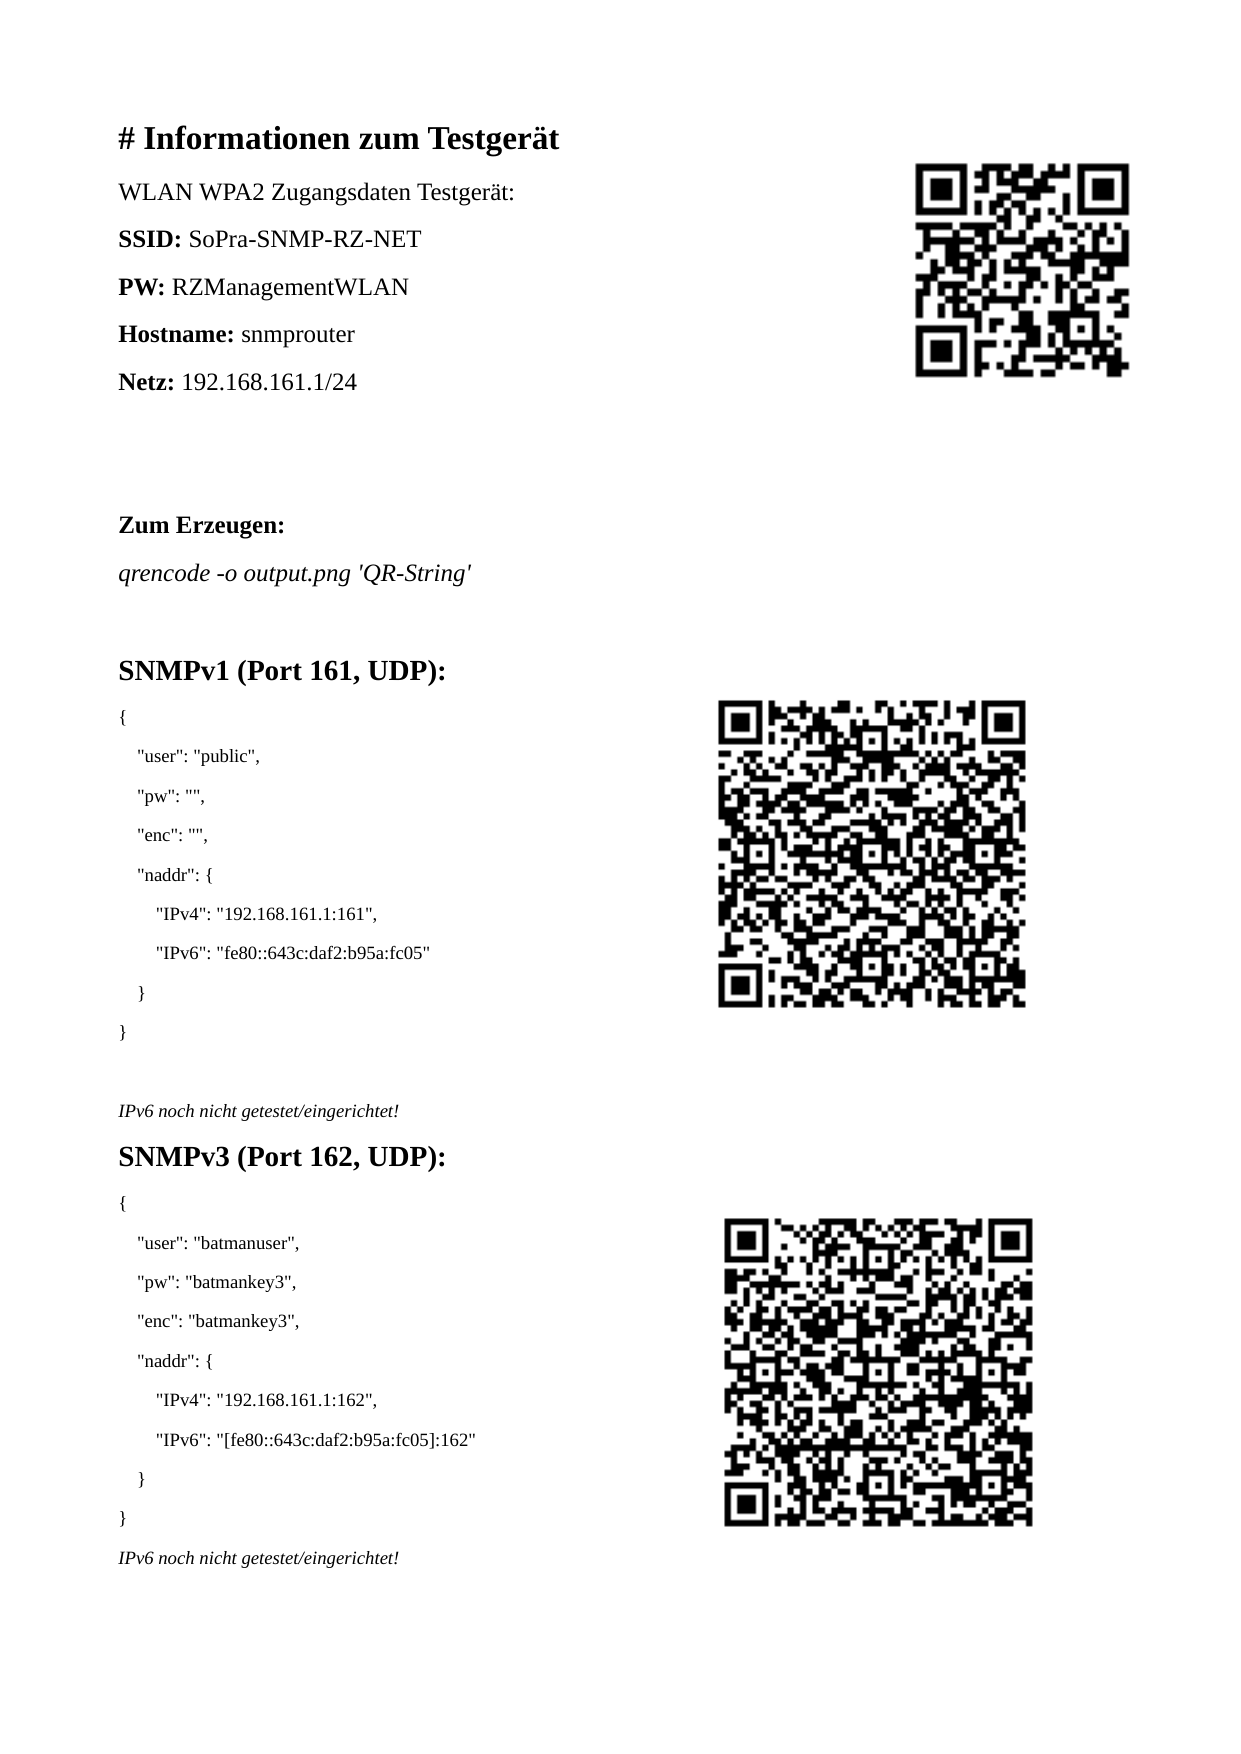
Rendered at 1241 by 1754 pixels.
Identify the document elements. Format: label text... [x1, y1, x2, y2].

text WLAN WPA2 Zugangsdaten Testgerät: [118, 177, 887, 206]
text "enc": "", [118, 824, 694, 846]
text [1051, 785, 1122, 806]
text "pw": "batmankey3", [118, 1271, 701, 1292]
text IPv6 noch nicht getestet/eingerichtet! [118, 1100, 1122, 1121]
text Hostname: snmprouter [118, 319, 887, 348]
text "IPv6": "fe80::643c:daf2:b95a:fc05" [118, 942, 694, 964]
text [1051, 982, 1122, 1003]
text { [118, 706, 694, 727]
picture [887, 136, 1159, 407]
text "IPv6": "[fe80::643c:daf2:b95a:fc05]:162" [118, 1428, 701, 1450]
text } [118, 1468, 701, 1489]
text "IPv4": "192.168.161.1:161", [118, 903, 694, 924]
text [1058, 1468, 1122, 1489]
text { [118, 1192, 1122, 1214]
text [1058, 1507, 1122, 1529]
text [1058, 1271, 1122, 1292]
text [1051, 706, 1122, 727]
text [1051, 942, 1122, 964]
text PW: RZManagementWLAN [118, 272, 887, 301]
text [1051, 863, 1122, 885]
picture [694, 676, 1051, 1033]
text qrencode -o output.png 'QR-String' [118, 558, 1122, 586]
text [1051, 903, 1122, 924]
text } [118, 1507, 701, 1529]
text [1051, 745, 1122, 767]
text [1058, 1350, 1122, 1371]
text [1058, 1232, 1122, 1253]
text [1051, 824, 1122, 846]
text "naddr": { [118, 863, 694, 885]
text "user": "public", [118, 745, 694, 767]
picture [701, 1195, 1058, 1552]
text "enc": "batmankey3", [118, 1310, 701, 1332]
text SNMPv3 (Port 162, UDP): [118, 1139, 1122, 1173]
text IPv6 noch nicht getestet/eingerichtet! [118, 1547, 1122, 1568]
text "IPv4": "192.168.161.1:162", [118, 1389, 701, 1411]
text [1058, 1310, 1122, 1332]
text Zum Erzeugen: [118, 510, 1122, 539]
text [1058, 1389, 1122, 1411]
text "user": "batmanuser", [118, 1232, 701, 1253]
text Netz: 192.168.161.1/24 [118, 367, 887, 396]
text "pw": "", [118, 785, 694, 806]
text SSID: SoPra-SNMP-RZ-NET [118, 224, 887, 253]
text SNMPv1 (Port 161, UDP): [118, 653, 1122, 686]
text [1058, 1428, 1122, 1450]
text # Informationen zum Testgerät [118, 118, 1122, 156]
text } [118, 1021, 1122, 1042]
text } [118, 982, 694, 1003]
text "naddr": { [118, 1350, 701, 1371]
